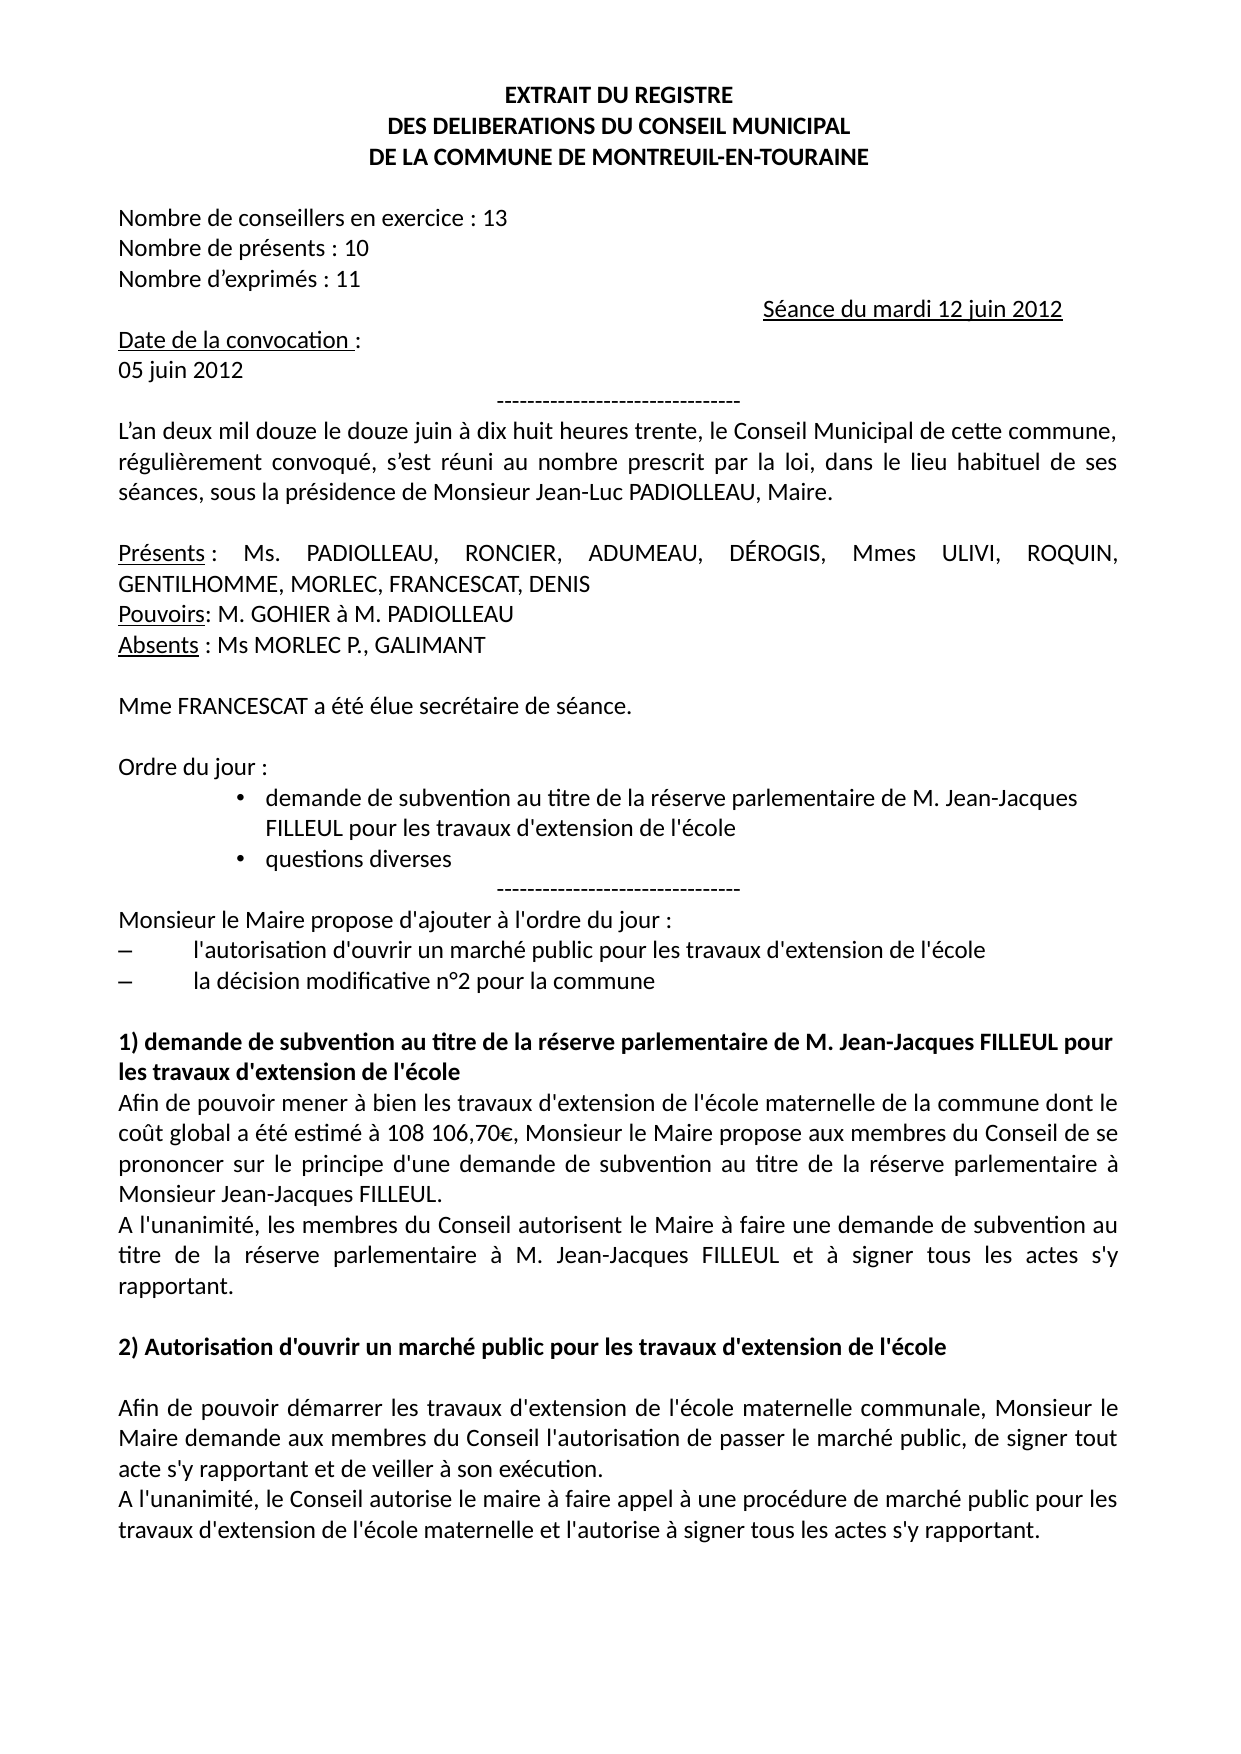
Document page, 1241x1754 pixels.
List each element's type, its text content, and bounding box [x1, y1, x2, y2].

text EXTRAIT DU REGISTRE [118, 80, 1120, 110]
text Afin de pouvoir démarrer les travaux d'extension de l'école maternelle communale, Monsieur le Maire demande aux membres du Conseil l'autorisation de passer le marché public, de signer tout acte s'y rapportant et de veiller à son exécution. [118, 1392, 1120, 1484]
text DES DELIBERATIONS DU CONSEIL MUNICIPAL [118, 110, 1120, 141]
text Séance du mardi 12 juin 2012 [24, 293, 1120, 324]
text 05 juin 2012 [24, 354, 1120, 385]
list l'autorisation d'ouvrir un marché public pour les travaux d'extension de l'école [117, 934, 1120, 965]
text Afin de pouvoir mener à bien les travaux d'extension de l'école maternelle de la commune dont le coût global a été estimé à 108 106,70€, Monsieur le Maire propose aux membres du Conseil de se prononcer sur le principe d'une demande de subvention au titre de la réserve parlementaire à Monsieur Jean-Jacques FILLEUL. [118, 1087, 1120, 1209]
text L’an deux mil douze le douze juin à dix huit heures trente, le Conseil Municipal de cette commune, régulièrement convoqué, s’est réuni au nombre prescrit par la loi, dans le lieu habituel de ses séances, sous la présidence de Monsieur Jean-Luc PADIOLLEAU, Maire. [118, 415, 1120, 507]
text Ordre du jour : [118, 751, 1120, 782]
text 2) Autorisation d'ouvrir un marché public pour les travaux d'extension de l'école [118, 1331, 1120, 1362]
text Nombre d’exprimés : 11 [24, 263, 1120, 293]
text Monsieur le Maire propose d'ajouter à l'ordre du jour : [117, 904, 1120, 934]
list la décision modificative n°2 pour la commune [117, 965, 1120, 995]
text DE LA COMMUNE DE MONTREUIL-EN-TOURAINE [118, 141, 1120, 171]
text A l'unanimité, le Conseil autorise le maire à faire appel à une procédure de marché public pour les travaux d'extension de l'école maternelle et l'autorise à signer tous les actes s'y rapportant. [118, 1484, 1120, 1545]
text -------------------------------- [118, 385, 1120, 415]
text 1) demande de subvention au titre de la réserve parlementaire de M. Jean-Jacques FILLEUL pour les travaux d'extension de l'école [118, 1026, 1120, 1087]
text -------------------------------- [118, 873, 1120, 904]
text Mme FRANCESCAT a été élue secrétaire de séance. [118, 690, 1120, 721]
text Présents : Ms. PADIOLLEAU, RONCIER, ADUMEAU, DÉROGIS, Mmes ULIVI, ROQUIN, GENTILHOMME, MORLEC, FRANCESCAT, DENIS [118, 537, 1120, 598]
text Nombre de présents : 10 [118, 232, 1120, 263]
list questions diverses [236, 843, 1120, 873]
text Pouvoirs: M. GOHIER à M. PADIOLLEAU [118, 598, 1120, 629]
text A l'unanimité, les membres du Conseil autorisent le Maire à faire une demande de subvention au titre de la réserve parlementaire à M. Jean-Jacques FILLEUL et à signer tous les actes s'y rapportant. [118, 1209, 1120, 1301]
text Date de la convocation : [24, 324, 1120, 354]
list demande de subvention au titre de la réserve parlementaire de M. Jean-Jacques FILLEUL pour les travaux d'extension de l'école [236, 782, 1120, 843]
text Absents : Ms MORLEC P., GALIMANT [118, 629, 1120, 659]
text Nombre de conseillers en exercice : 13 [118, 202, 1120, 232]
